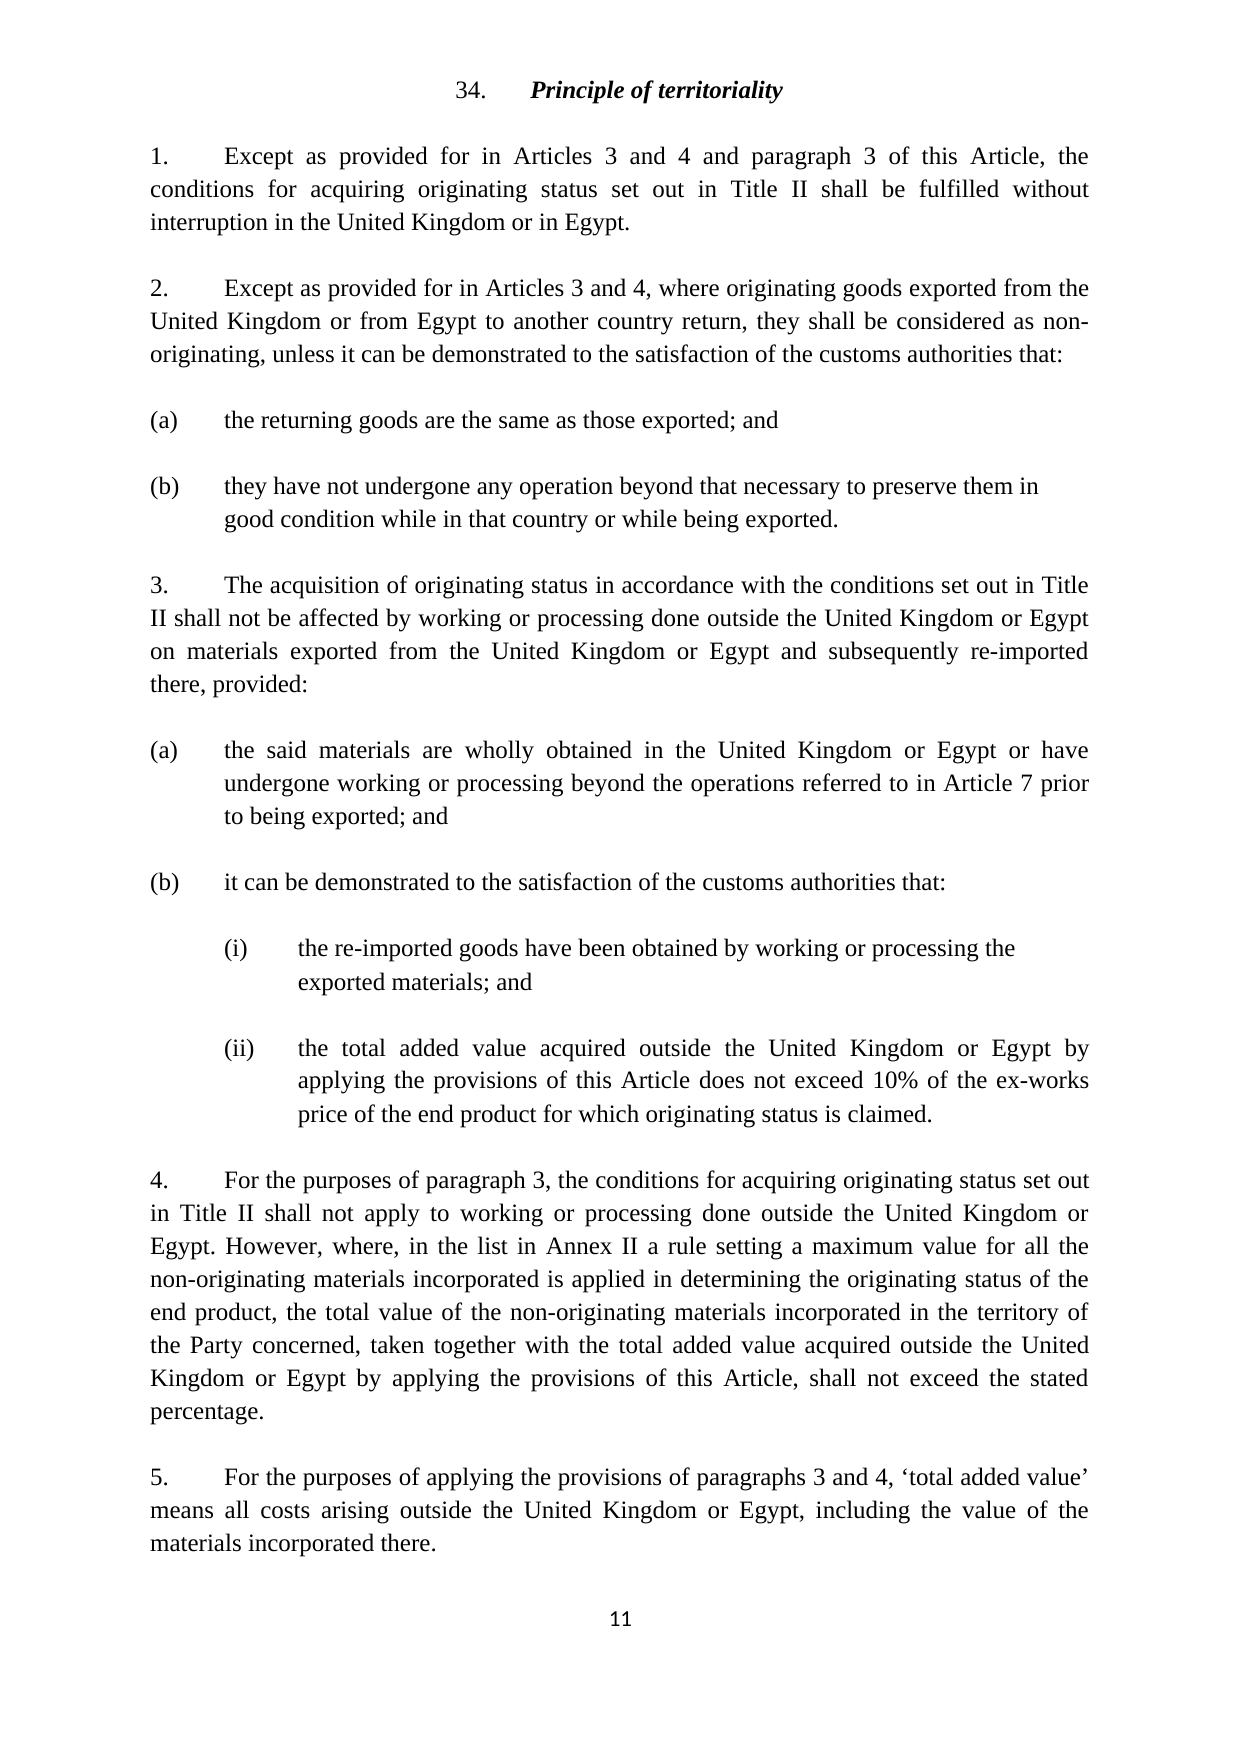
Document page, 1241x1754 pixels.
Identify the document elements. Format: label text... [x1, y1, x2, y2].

list Except as provided for in Articles 3 and 4 and paragraph 3 of this Article, the conditions for acquiring originating status set out in Title II shall be fulfilled without interruption in the United Kingdom or in Egypt. [150, 141, 1090, 236]
list The acquisition of originating status in accordance with the conditions set out in Title II shall not be affected by working or processing done outside the United Kingdom or Egypt on materials exported from the United Kingdom or Egypt and subsequently re-imported there, provided: [150, 570, 1090, 698]
list the said materials are wholly obtained in the United Kingdom or Egypt or have undergone working or processing beyond the operations referred to in Article 7 prior to being exported; and [150, 735, 1090, 830]
list For the purposes of paragraph 3, the conditions for acquiring originating status set out in Title II shall not apply to working or processing done outside the United Kingdom or Egypt. However, where, in the list in Annex II a rule setting a maximum value for all the non-originating materials incorporated is applied in determining the originating status of the end product, the total value of the non-originating materials incorporated in the territory of the Party concerned, taken together with the total added value acquired outside the United Kingdom or Egypt by applying the provisions of this Article, shall not exceed the stated percentage. [150, 1165, 1090, 1424]
list Except as provided for in Articles 3 and 4, where originating goods exported from the United Kingdom or from Egypt to another country return, they shall be considered as non-originating, unless it can be demonstrated to the satisfaction of the customs authorities that: [150, 273, 1090, 368]
list For the purposes of applying the provisions of paragraphs 3 and 4, ‘total added value’ means all costs arising outside the United Kingdom or Egypt, including the value of the materials incorporated there. [150, 1462, 1090, 1557]
list the returning goods are the same as those exported; and [150, 405, 1090, 434]
list it can be demonstrated to the satisfaction of the customs authorities that: [150, 867, 1090, 896]
list they have not undergone any operation beyond that necessary to preserve them in good condition while in that country or while being exported. [150, 471, 1090, 533]
list the total added value acquired outside the United Kingdom or Egypt by applying the provisions of this Article does not exceed 10% of the ex-works price of the end product for which originating status is claimed. [224, 1033, 1090, 1127]
subtitle Principle of territoriality [150, 75, 1090, 104]
list the re-imported goods have been obtained by working or processing the exported materials; and [224, 933, 1090, 995]
